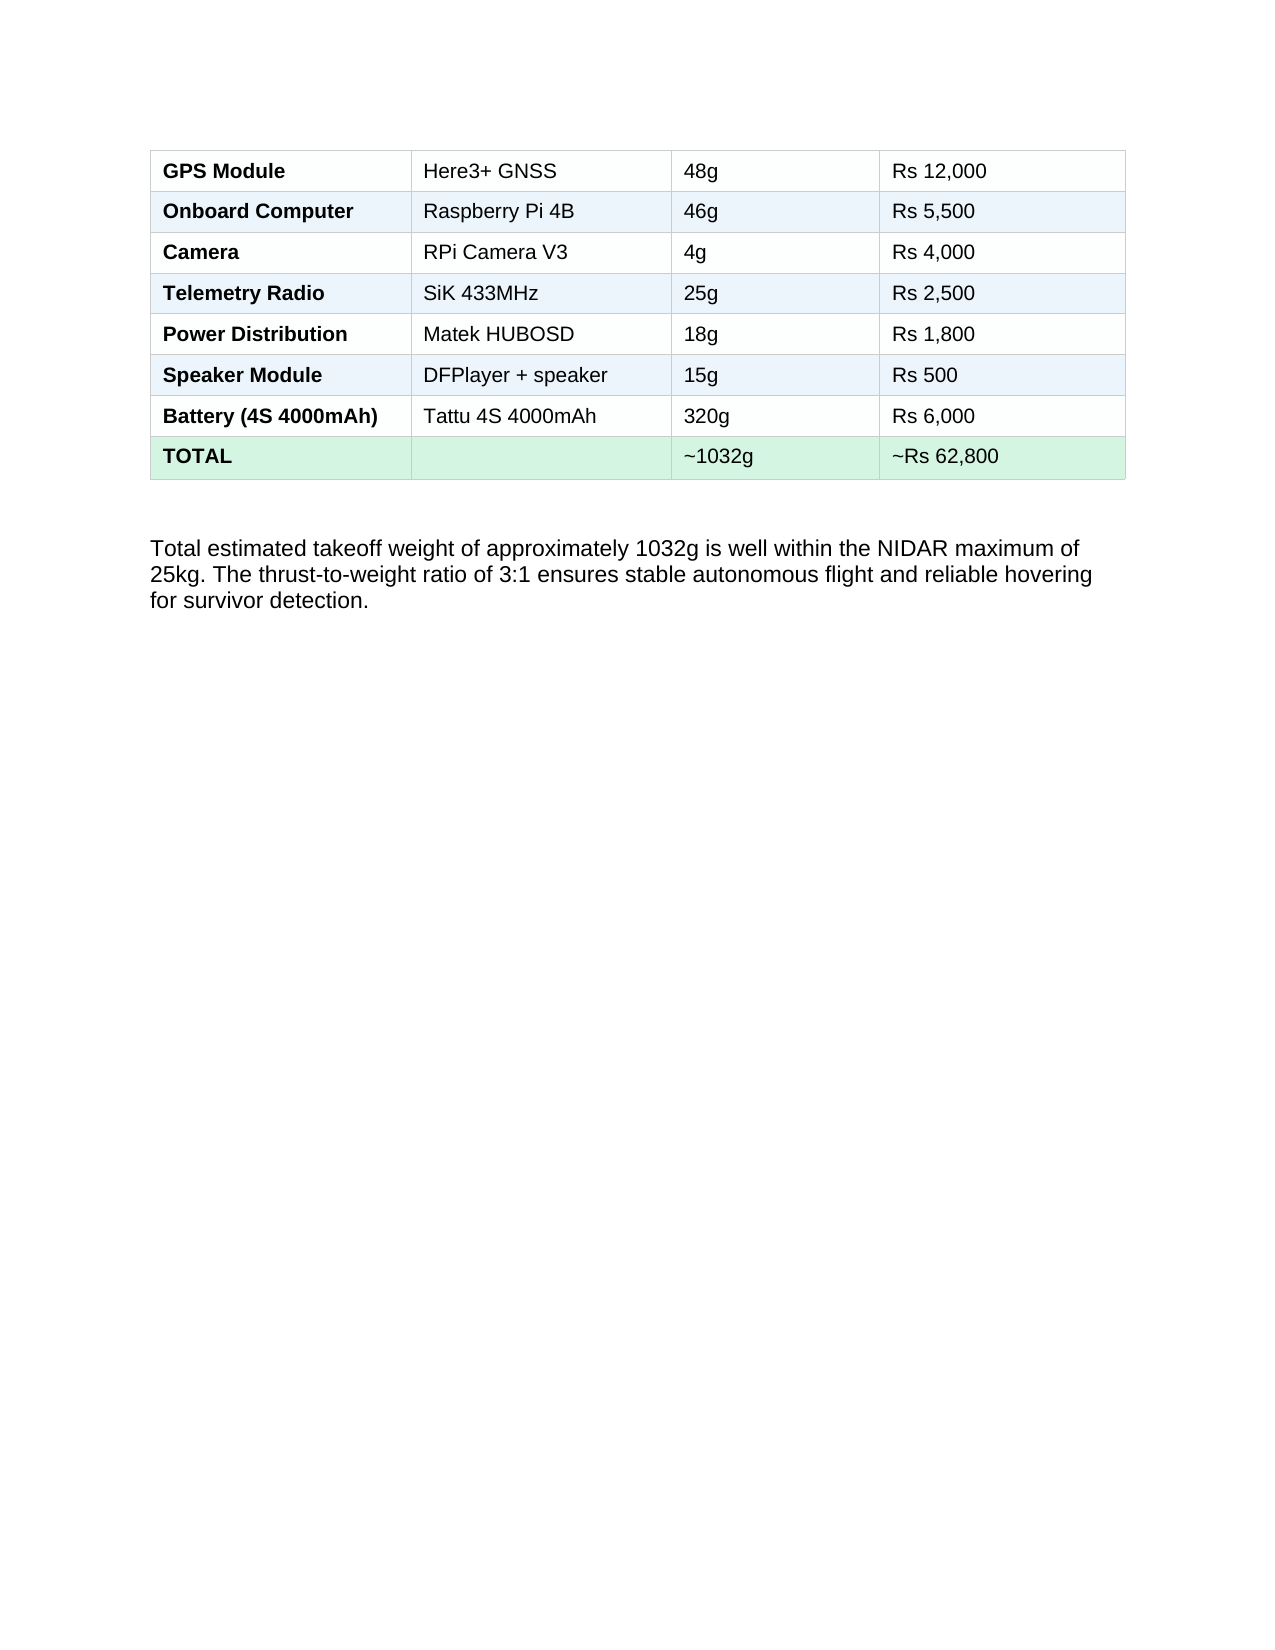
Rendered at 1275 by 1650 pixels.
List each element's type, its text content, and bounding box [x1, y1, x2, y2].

table_cell Matek HUBOSD [412, 314, 671, 354]
table_cell Battery (4S 4000mAh) [151, 396, 411, 436]
table_cell TOTAL [151, 437, 411, 479]
table_cell 18g [672, 314, 879, 354]
table_cell 15g [672, 355, 879, 395]
table_cell Rs 2,500 [880, 274, 1125, 313]
table_cell 25g [672, 274, 879, 313]
table_cell 320g [672, 396, 879, 436]
table_cell [412, 437, 671, 479]
table_cell Raspberry Pi 4B [412, 192, 671, 232]
table_cell Rs 12,000 [880, 151, 1125, 191]
table_cell Rs 1,800 [880, 314, 1125, 354]
table_cell DFPlayer + speaker [412, 355, 671, 395]
table_cell Tattu 4S 4000mAh [412, 396, 671, 436]
table_cell Speaker Module [151, 355, 411, 395]
table_cell SiK 433MHz [412, 274, 671, 313]
table_cell Rs 6,000 [880, 396, 1125, 436]
text Total estimated takeoff weight of approximately 1032g is well within the NIDAR maximum of 25kg. The thrust-to-weight ratio of 3:1 ensures stable autonomous flight and reliable hovering for survivor detection. [150, 535, 1125, 614]
table_cell Camera [151, 233, 411, 272]
table_cell 46g [672, 192, 879, 232]
table_cell Rs 500 [880, 355, 1125, 395]
table_cell Rs 4,000 [880, 233, 1125, 272]
table_cell Power Distribution [151, 314, 411, 354]
table_cell GPS Module [151, 151, 411, 191]
table_cell Rs 5,500 [880, 192, 1125, 232]
table_cell Here3+ GNSS [412, 151, 671, 191]
table_cell Telemetry Radio [151, 274, 411, 313]
table_cell ~Rs 62,800 [880, 437, 1125, 479]
table_cell 48g [672, 151, 879, 191]
table_cell Onboard Computer [151, 192, 411, 232]
table_cell 4g [672, 233, 879, 272]
table_cell RPi Camera V3 [412, 233, 671, 272]
table_cell ~1032g [672, 437, 879, 479]
